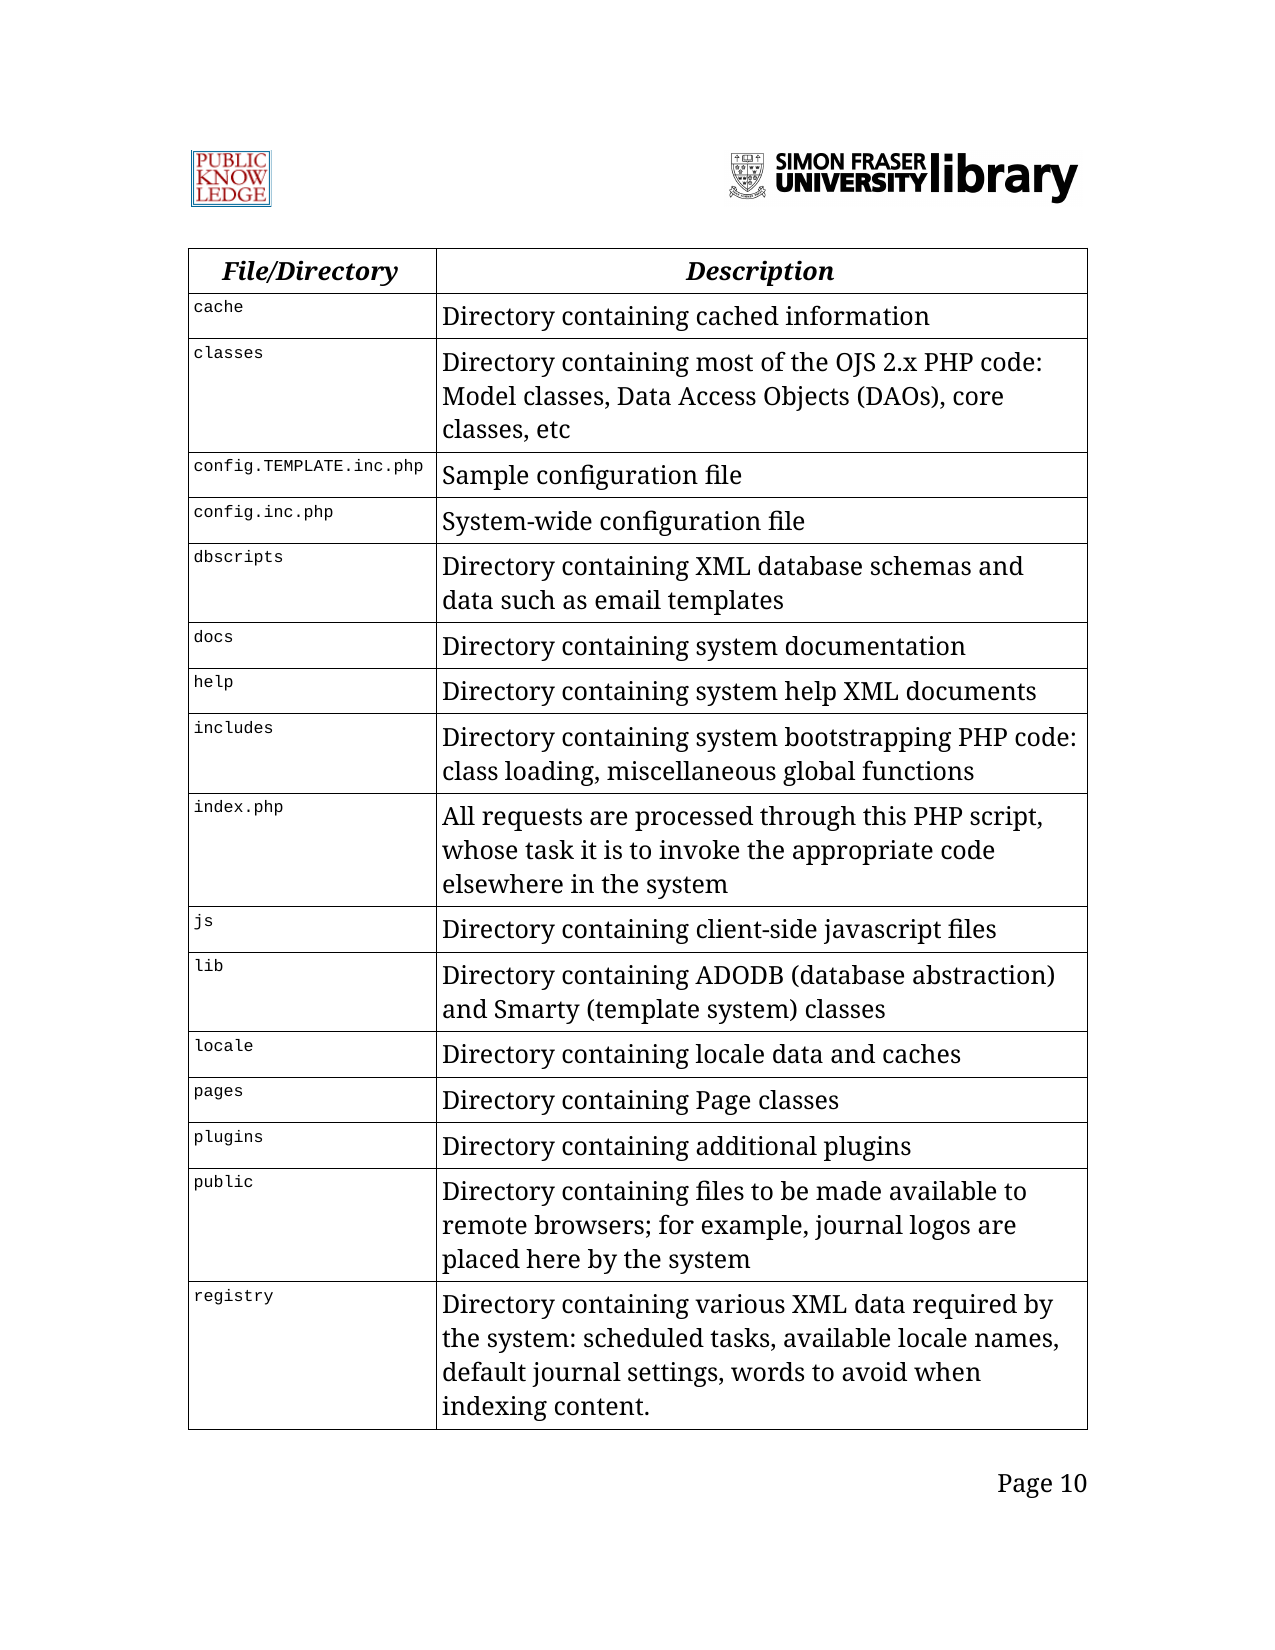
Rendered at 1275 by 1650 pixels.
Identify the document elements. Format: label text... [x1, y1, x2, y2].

table_cell locale [189, 1032, 436, 1077]
table_cell includes [189, 714, 436, 793]
table_cell Directory containing files to be made available to remote browsers; for example, journal logos are placed here by the system [437, 1169, 1087, 1281]
table_header File/Directory [189, 249, 436, 293]
table_cell Directory containing client-side javascript files [437, 907, 1087, 952]
table_cell help [189, 669, 436, 713]
table_cell config.TEMPLATE.inc.php [189, 453, 436, 497]
table_cell Directory containing XML database schemas and data such as email templates [437, 544, 1087, 622]
table_cell Directory containing Page classes [437, 1078, 1087, 1122]
table_cell config.inc.php [189, 498, 436, 543]
table_cell registry [189, 1282, 436, 1429]
picture [723, 150, 1083, 207]
table_cell public [189, 1169, 436, 1281]
table_cell Directory containing system documentation [437, 623, 1087, 668]
table_cell index.php [189, 794, 436, 906]
table_cell Directory containing cached information [437, 294, 1087, 338]
table_cell classes [189, 339, 436, 452]
table_cell Directory containing system bootstrapping PHP code: class loading, miscellaneous global functions [437, 714, 1087, 793]
table_cell Sample configuration file [437, 453, 1087, 497]
table_cell Directory containing locale data and caches [437, 1032, 1087, 1077]
table_cell Directory containing additional plugins [437, 1123, 1087, 1168]
table_cell js [189, 907, 436, 952]
table_cell All requests are processed through this PHP script, whose task it is to invoke the appropriate code elsewhere in the system [437, 794, 1087, 906]
table_cell cache [189, 294, 436, 338]
table_cell Directory containing system help XML documents [437, 669, 1087, 713]
table_cell lib [189, 953, 436, 1031]
table_cell dbscripts [189, 544, 436, 622]
table_cell plugins [189, 1123, 436, 1168]
table_cell pages [189, 1078, 436, 1122]
table_header Description [437, 249, 1087, 293]
table_cell docs [189, 623, 436, 668]
picture [193, 150, 272, 205]
table_cell System-wide configuration file [437, 498, 1087, 543]
table_cell Directory containing various XML data required by the system: scheduled tasks, available locale names, default journal settings, words to avoid when indexing content. [437, 1282, 1087, 1429]
table_cell Directory containing most of the OJS 2.x PHP code: Model classes, Data Access Objects (DAOs), core classes, etc [437, 339, 1087, 452]
table_cell Directory containing ADODB (database abstraction) and Smarty (template system) classes [437, 953, 1087, 1031]
